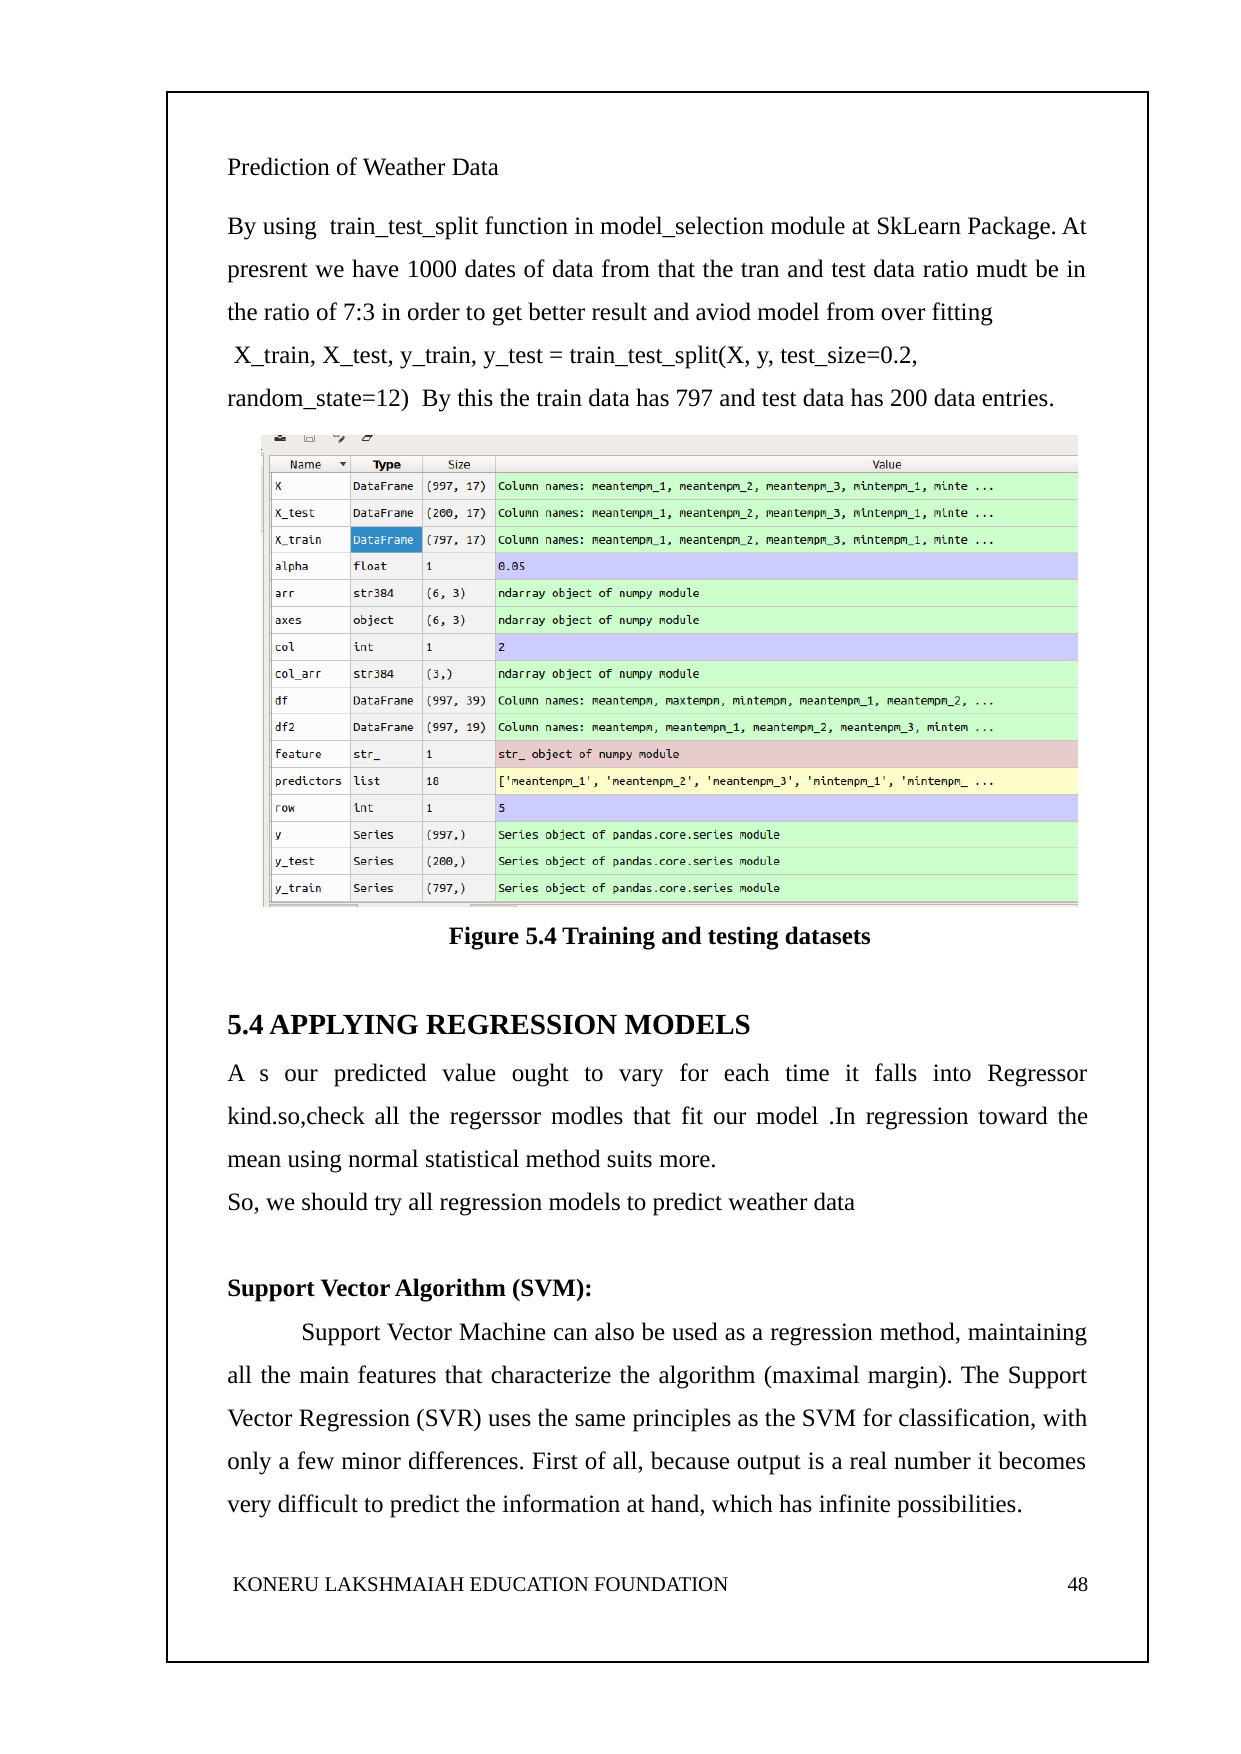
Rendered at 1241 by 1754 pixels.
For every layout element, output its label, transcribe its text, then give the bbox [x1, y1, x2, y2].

text By using train_test_split function in model_selection module at SkLearn Package. At presrent we have 1000 dates of data from that the tran and test data ratio mudt be in the ratio of 7:3 in order to get better result and aviod model from over fitting [227, 211, 1088, 326]
text X_train, X_test, y_train, y_test = train_test_split(X, y, test_size=0.2, random_state=12) By this the train data has 797 and test data has 200 data entries. [227, 340, 1088, 412]
picture [261, 435, 1078, 907]
text Support Vector Machine can also be used as a regression method, maintaining all the main features that characterize the algorithm (maximal margin). The Support Vector Regression (SVR) uses the same principles as the SVM for classification, with only a few minor differences. First of all, because output is a real number it becomes very difficult to predict the information at hand, which has infinite possibilities. [227, 1317, 1088, 1518]
text Support Vector Algorithm (SVM): [227, 1273, 1088, 1302]
text Figure 5.4 Training and testing datasets [227, 427, 1088, 950]
text A s our predicted value ought to vary for each time it falls into Regressor kind.so,check all the regerssor modles that fit our model .In regression toward the mean using normal statistical method suits more. [227, 1058, 1088, 1173]
text 5.4 APPLYING REGRESSION MODELS [227, 1007, 1088, 1041]
text So, we should try all regression models to predict weather data [227, 1187, 1088, 1216]
